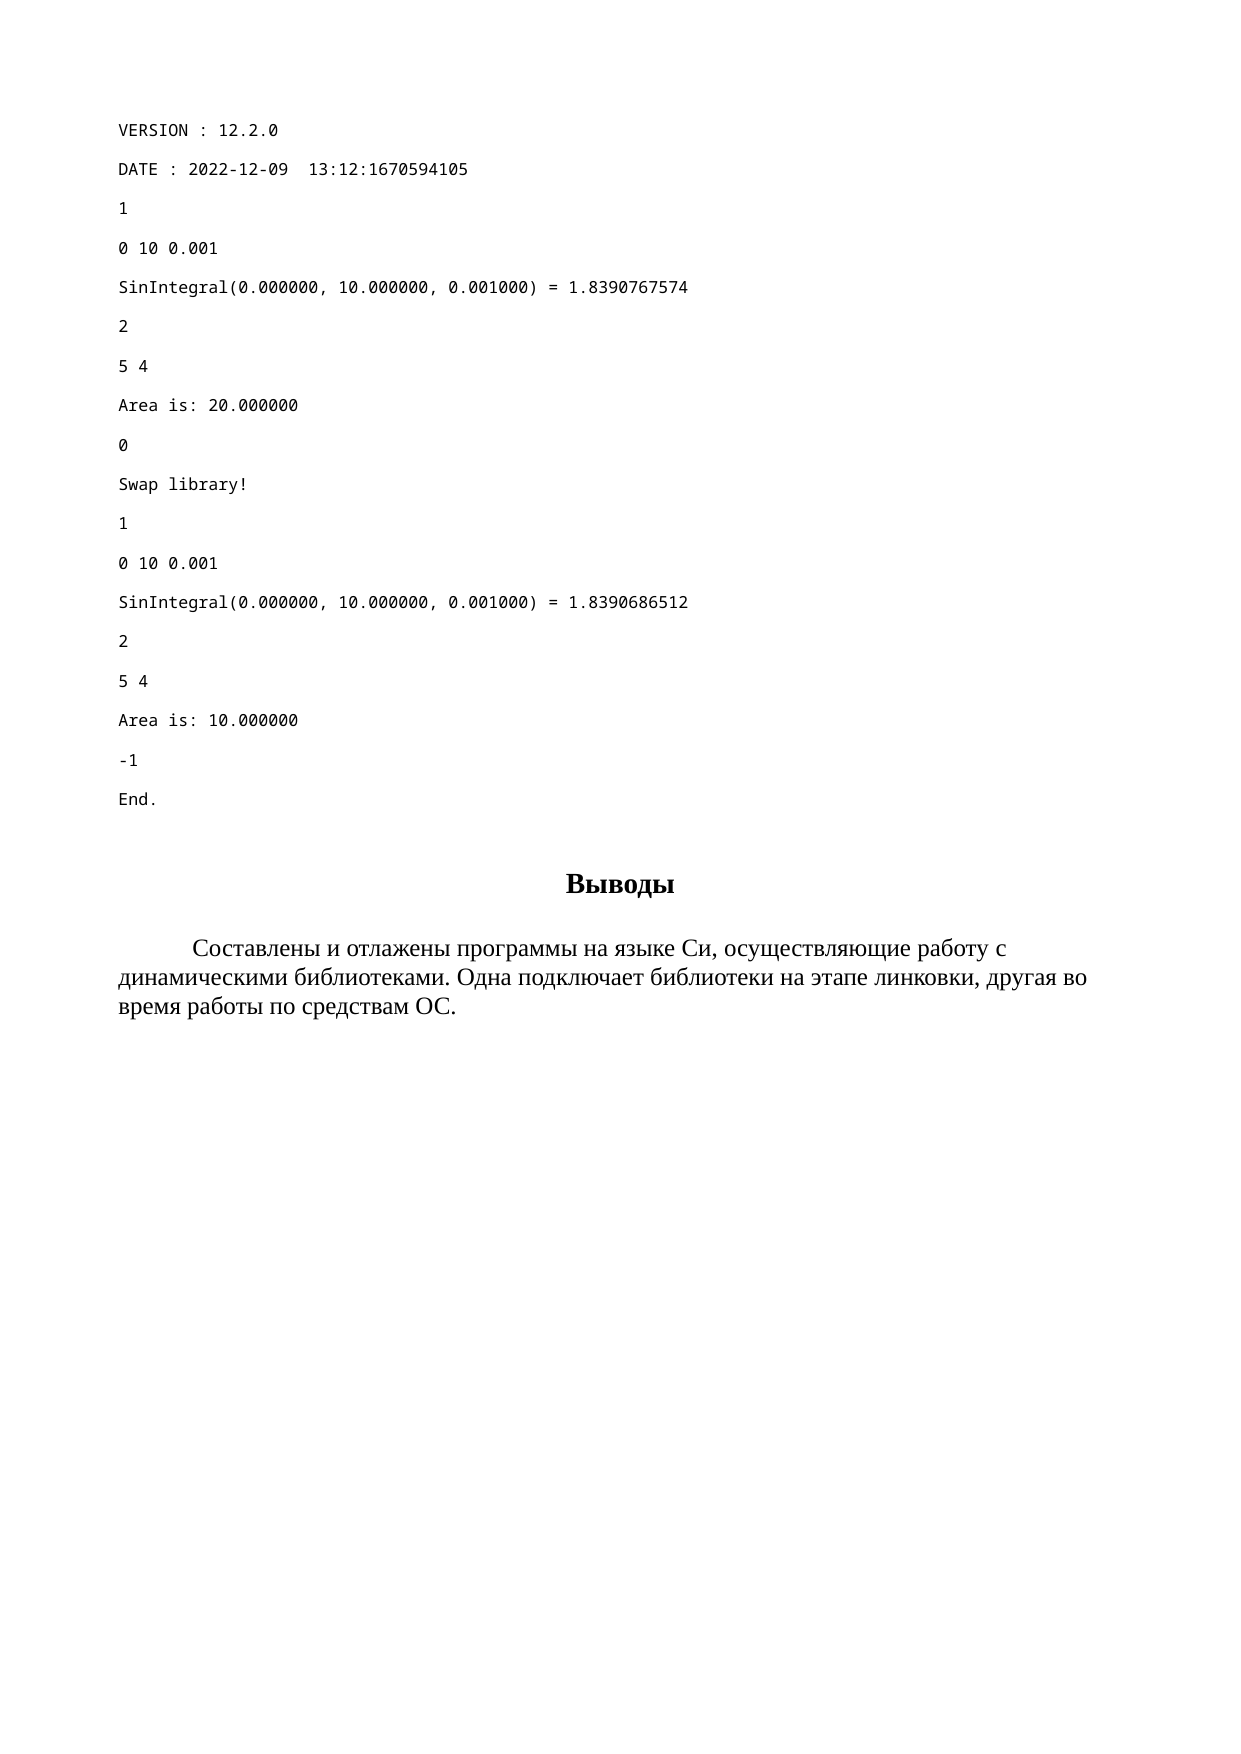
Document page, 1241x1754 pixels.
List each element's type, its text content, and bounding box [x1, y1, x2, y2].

text 2 [118, 630, 1122, 653]
text DATE : 2022-12-09 13:12:1670594105 [118, 157, 1122, 180]
text 2 [118, 315, 1122, 338]
text VERSION : 12.2.0 [118, 118, 1122, 141]
text 1 [118, 197, 1122, 219]
text 0 10 0.001 [118, 236, 1122, 259]
text 5 4 [118, 354, 1122, 377]
text -1 [118, 748, 1122, 771]
text SinIntegral(0.000000, 10.000000, 0.001000) = 1.8390767574 [118, 276, 1122, 298]
text Выводы [118, 866, 1122, 900]
text Area is: 20.000000 [118, 394, 1122, 416]
text Составлены и отлажены программы на языке Си, осуществляющие работу с динамическими библиотеками. Одна подключает библиотеки на этапе линковки, другая во время работы по средствам ОС. [118, 933, 1122, 1019]
text Area is: 10.000000 [118, 709, 1122, 731]
text SinIntegral(0.000000, 10.000000, 0.001000) = 1.8390686512 [118, 591, 1122, 613]
text End. [118, 787, 1122, 810]
text 5 4 [118, 669, 1122, 692]
text Swap library! [118, 472, 1122, 495]
text 1 [118, 512, 1122, 534]
text 0 [118, 433, 1122, 456]
text 0 10 0.001 [118, 551, 1122, 574]
